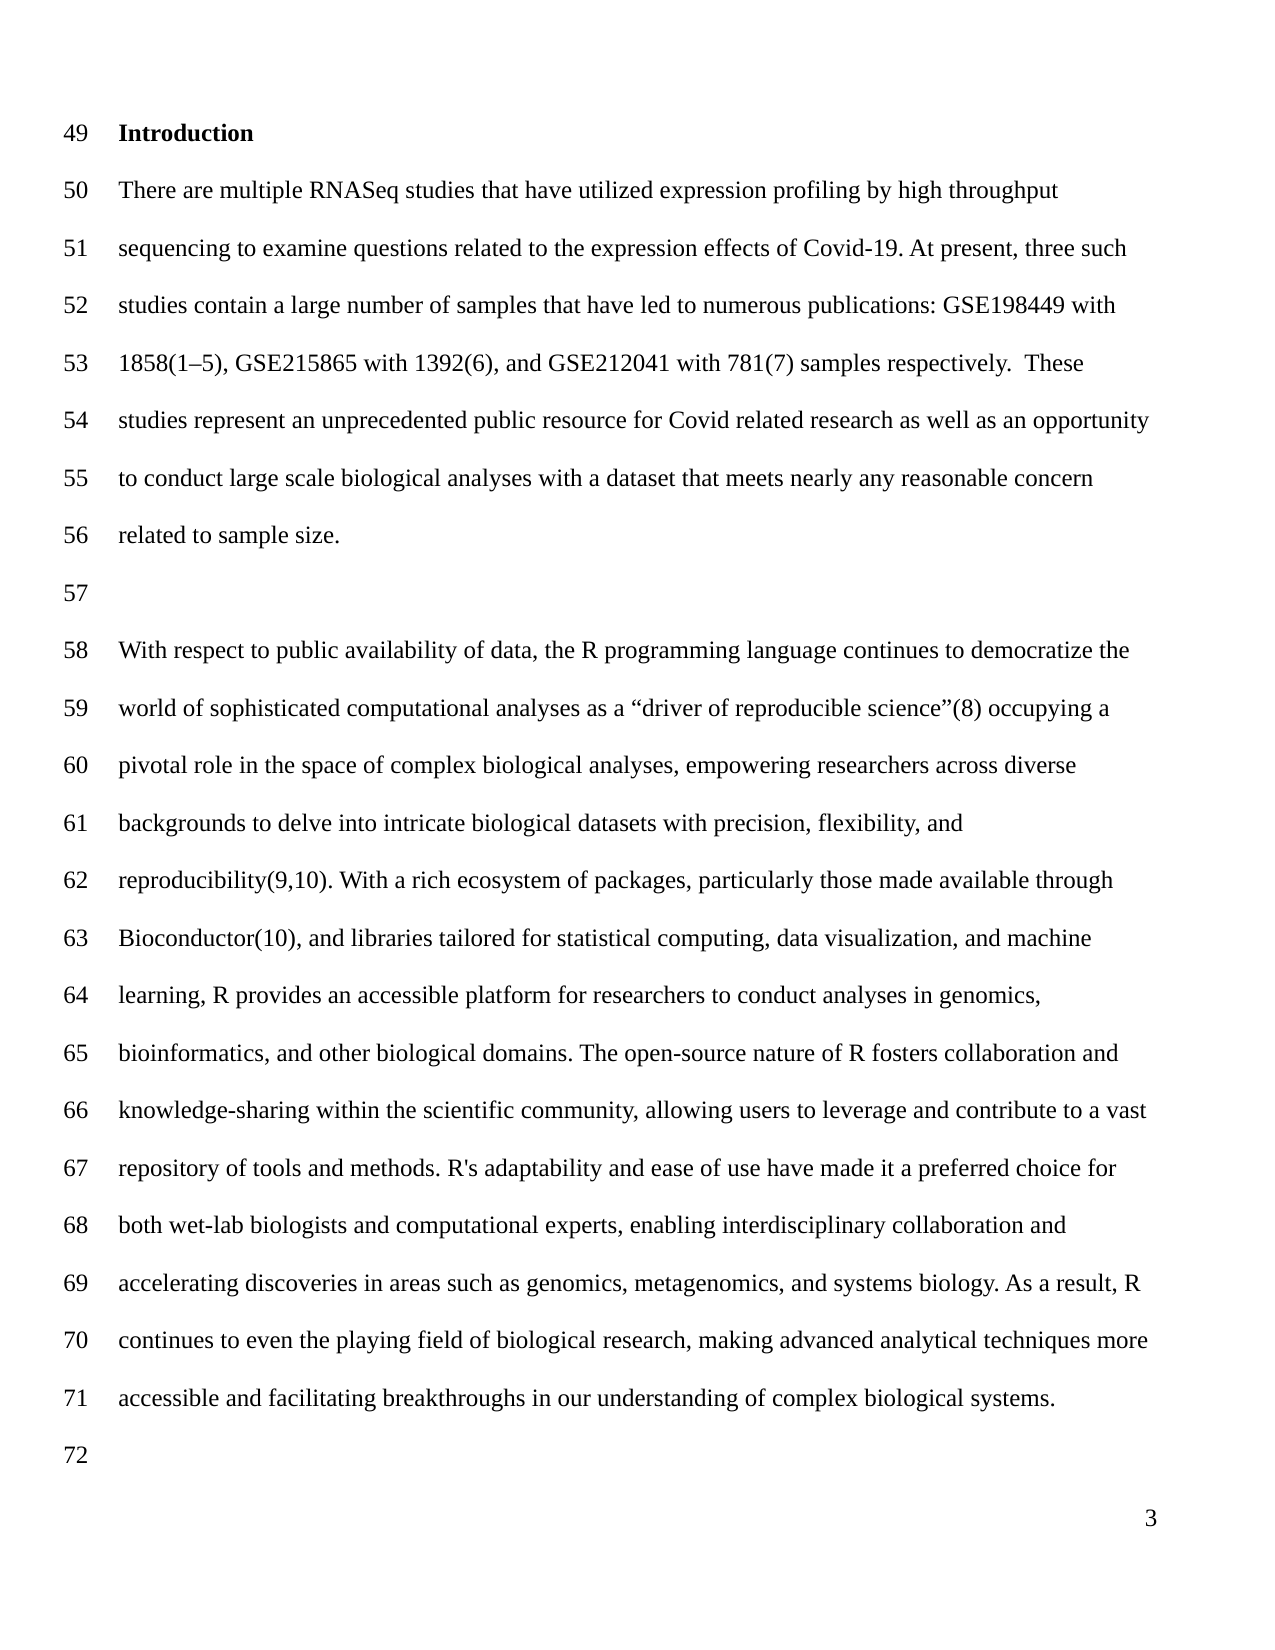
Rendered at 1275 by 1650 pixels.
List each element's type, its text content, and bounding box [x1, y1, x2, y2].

text There are multiple RNASeq studies that have utilized expression profiling by high throughput sequencing to examine questions related to the expression effects of Covid-19. At present, three such studies contain a large number of samples that have led to numerous publications: GSE198449 with 1858(1–5), GSE215865 with 1392(6), and GSE212041 with 781(7) samples respectively. These studies represent an unprecedented public resource for Covid related research as well as an opportunity to conduct large scale biological analyses with a dataset that meets nearly any reasonable concern related to sample size. [118, 176, 1157, 549]
text With respect to public availability of data, the R programming language continues to democratize the world of sophisticated computational analyses as a “driver of reproducible science”(8) occupying a pivotal role in the space of complex biological analyses, empowering researchers across diverse backgrounds to delve into intricate biological datasets with precision, flexibility, and reproducibility(9,10). With a rich ecosystem of packages, particularly those made available through Bioconductor(10), and libraries tailored for statistical computing, data visualization, and machine learning, R provides an accessible platform for researchers to conduct analyses in genomics, bioinformatics, and other biological domains. The open-source nature of R fosters collaboration and knowledge-sharing within the scientific community, allowing users to leverage and contribute to a vast repository of tools and methods. R's adaptability and ease of use have made it a preferred choice for both wet-lab biologists and computational experts, enabling interdisciplinary collaboration and accelerating discoveries in areas such as genomics, metagenomics, and systems biology. As a result, R continues to even the playing field of biological research, making advanced analytical techniques more accessible and facilitating breakthroughs in our understanding of complex biological systems. [118, 636, 1157, 1412]
text Introduction [118, 118, 1157, 147]
